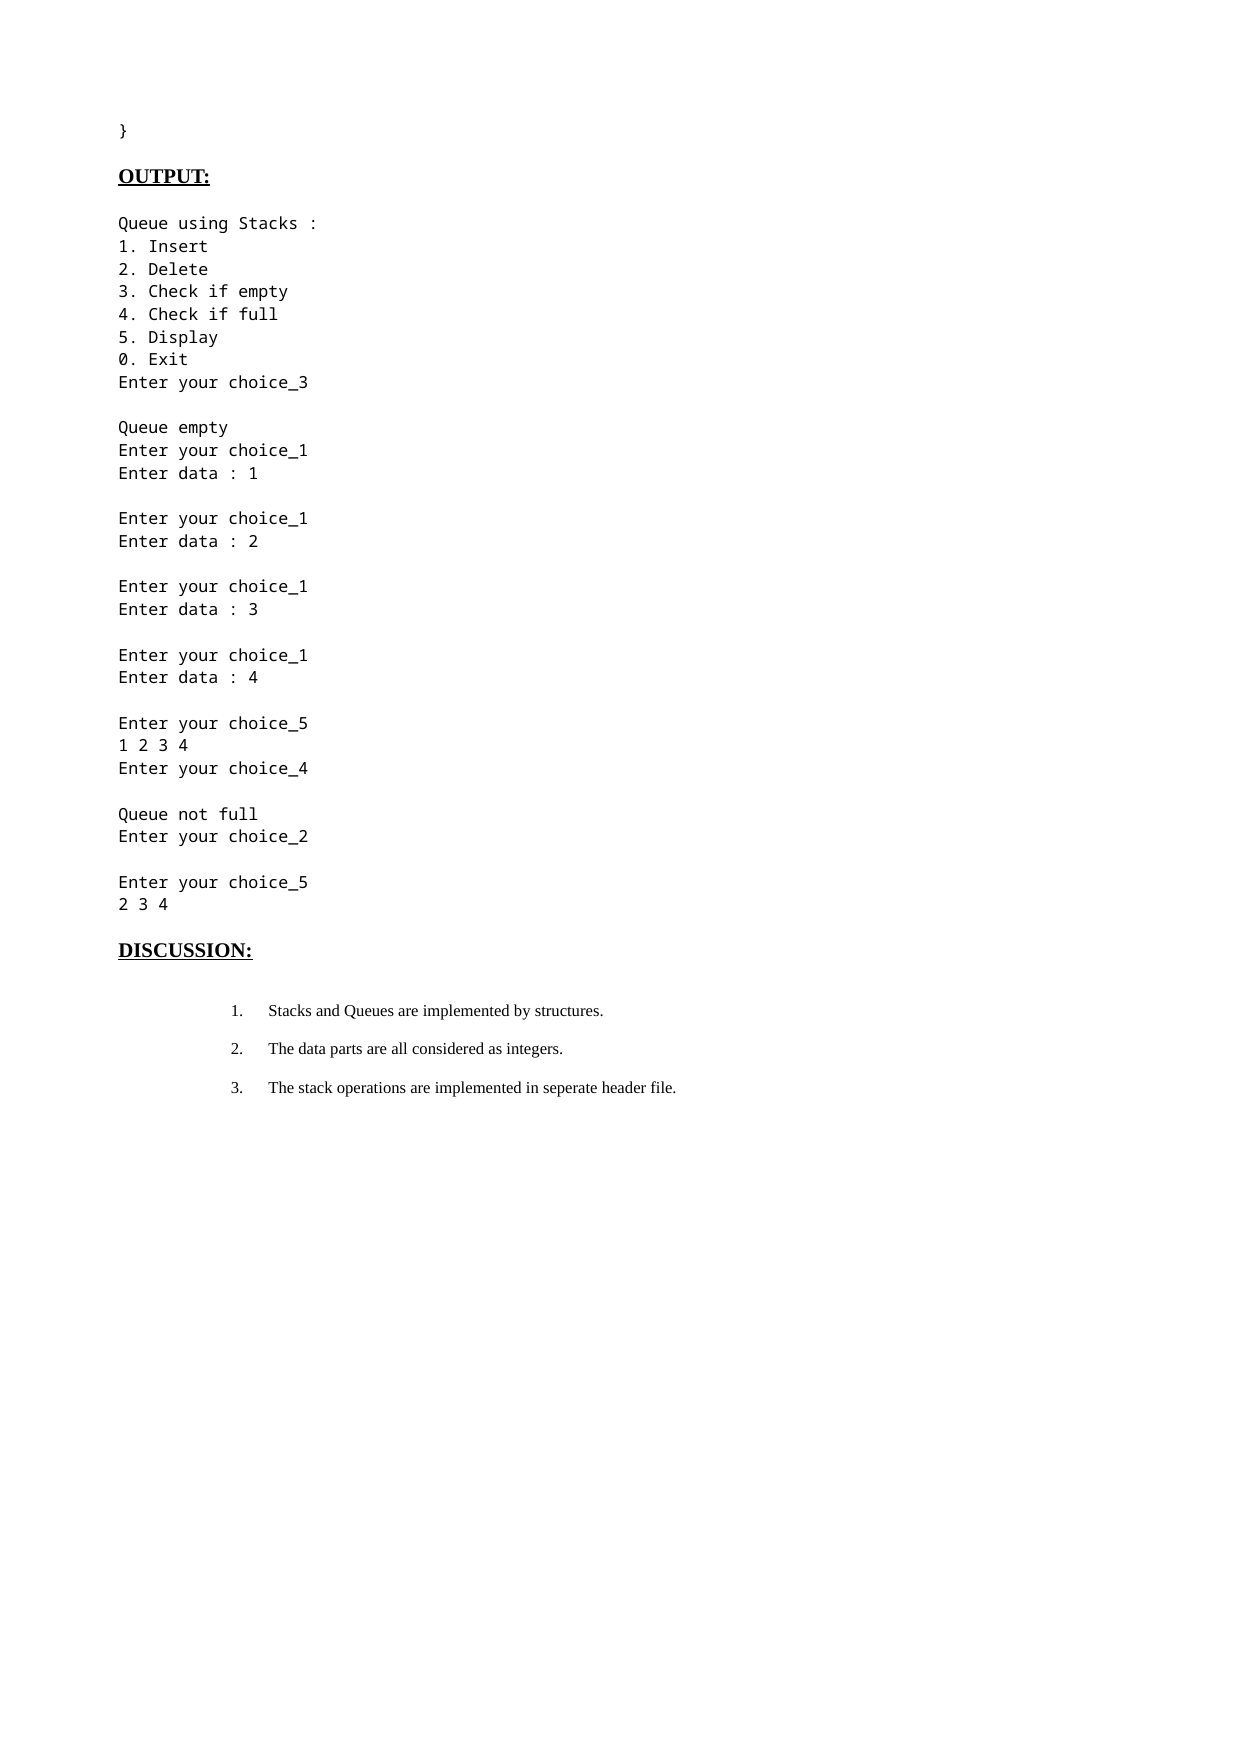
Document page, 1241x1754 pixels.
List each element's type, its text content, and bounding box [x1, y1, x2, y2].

text Queue empty [118, 416, 1122, 439]
text 2. Delete [118, 257, 1122, 280]
text Enter your choice_1 [118, 439, 1122, 461]
text } [118, 118, 1122, 141]
text Enter your choice_3 [118, 371, 1122, 393]
text Queue using Stacks : [118, 212, 1122, 234]
text Enter data : 4 [118, 666, 1122, 688]
text 1 2 3 4 [118, 734, 1122, 757]
text 0. Exit [118, 348, 1122, 371]
text Enter your choice_1 [118, 507, 1122, 529]
text Enter your choice_1 [118, 643, 1122, 666]
text 3. Check if empty [118, 280, 1122, 302]
text 5. Display [118, 325, 1122, 348]
text DISCUSSION: [118, 938, 1122, 962]
text Enter your choice_5 [118, 711, 1122, 734]
text Enter data : 3 [118, 598, 1122, 620]
text Enter your choice_5 [118, 870, 1122, 893]
text Queue not full [118, 802, 1122, 825]
text Enter data : 2 [118, 529, 1122, 552]
text OUTPUT: [118, 163, 1122, 188]
text 1. Insert [118, 234, 1122, 257]
text Enter your choice_4 [118, 757, 1122, 779]
list The data parts are all considered as integers. [231, 1039, 1122, 1058]
list The stack operations are implemented in seperate header file. [231, 1077, 1122, 1097]
text Enter data : 1 [118, 461, 1122, 484]
text 2 3 4 [118, 893, 1122, 916]
text 4. Check if full [118, 302, 1122, 325]
list Stacks and Queues are implemented by structures. [231, 1001, 1122, 1020]
text Enter your choice_2 [118, 825, 1122, 847]
text Enter your choice_1 [118, 575, 1122, 598]
